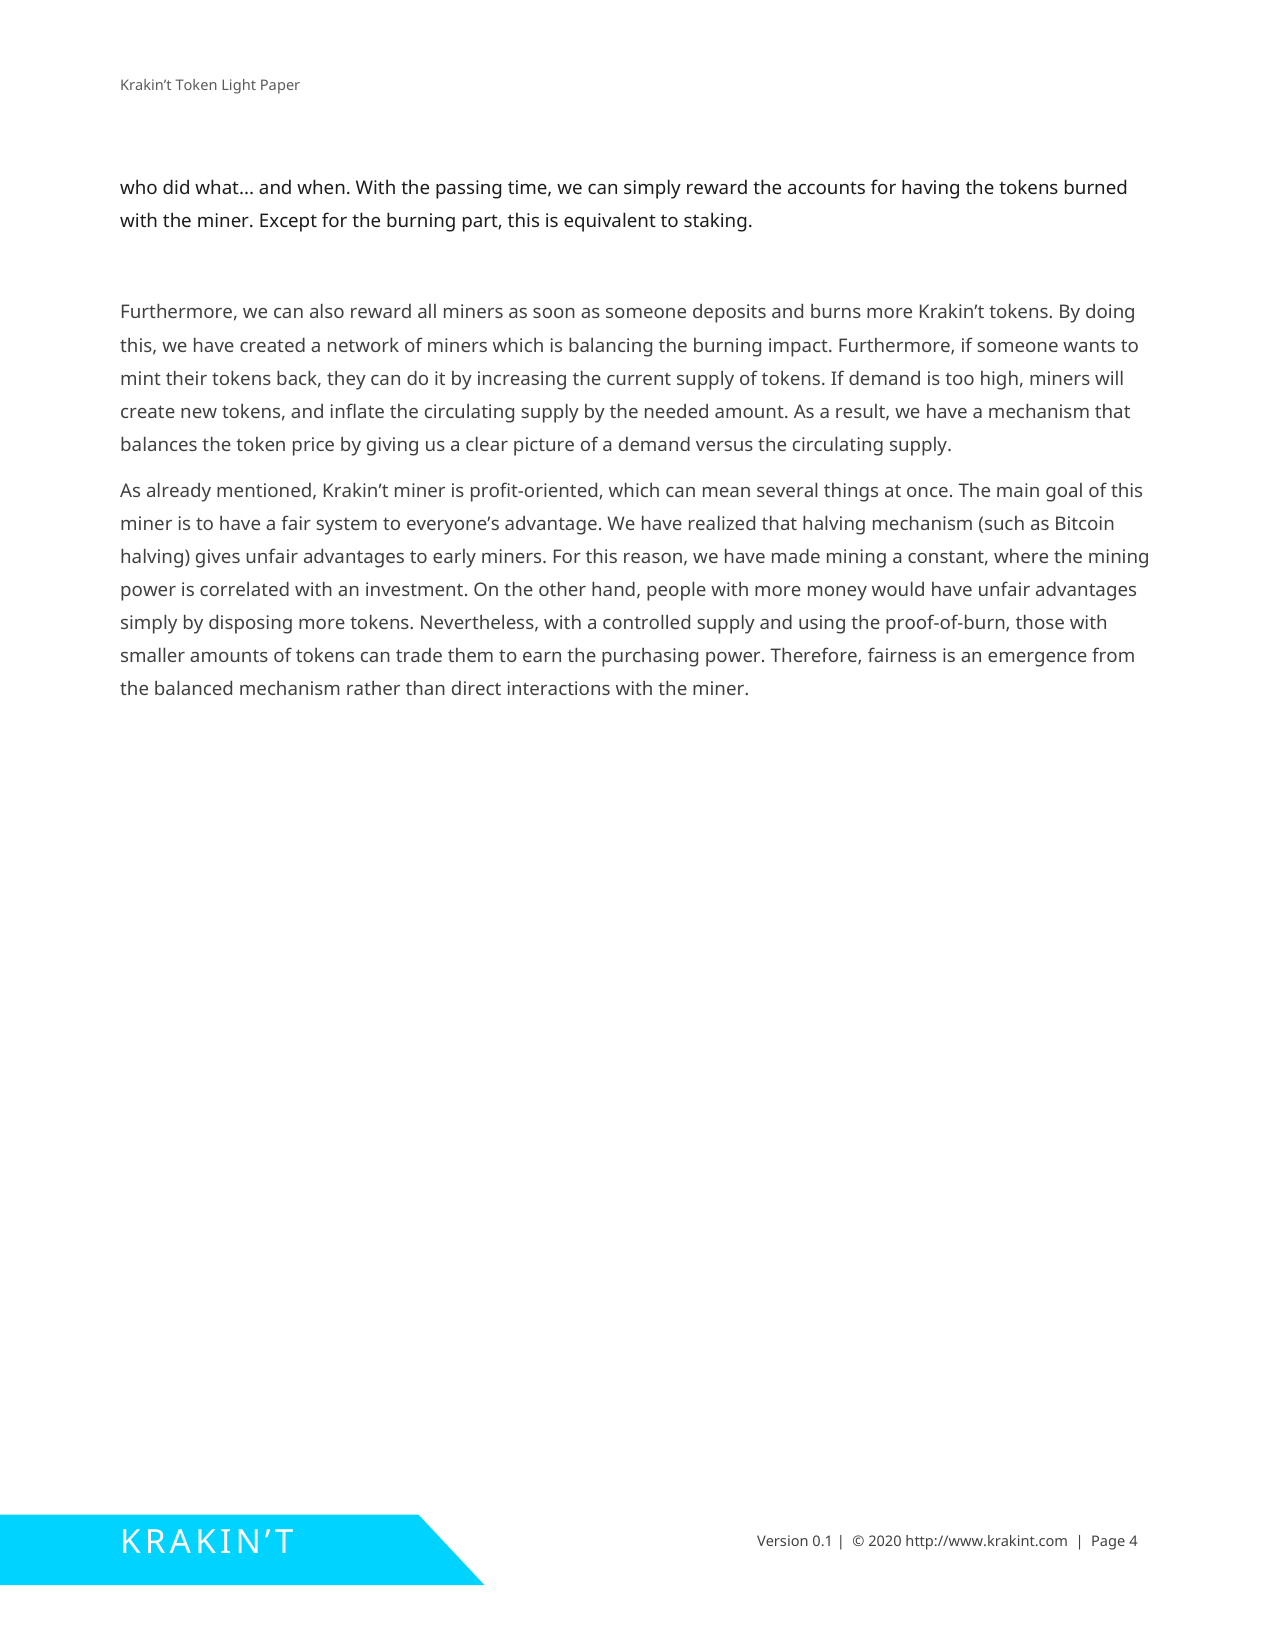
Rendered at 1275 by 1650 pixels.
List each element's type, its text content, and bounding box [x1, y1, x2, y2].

text Furthermore, we can also reward all miners as soon as someone deposits and burns more Krakin’t tokens. By doing this, we have created a network of miners which is balancing the burning impact. Furthermore, if someone wants to mint their tokens back, they can do it by increasing the current supply of tokens. If demand is too high, miners will create new tokens, and inflate the circulating supply by the needed amount. As a result, we have a mechanism that balances the token price by giving us a clear picture of a demand versus the circulating supply. [120, 299, 1155, 457]
text As already mentioned, Krakin’t miner is profit-oriented, which can mean several things at once. The main goal of this miner is to have a fair system to everyone’s advantage. We have realized that halving mechanism (such as Bitcoin halving) gives unfair advantages to early miners. For this reason, we have made mining a constant, where the mining power is correlated with an investment. On the other hand, people with more money would have unfair advantages simply by disposing more tokens. Nevertheless, with a controlled supply and using the proof-of-burn, those with smaller amounts of tokens can trade them to earn the purchasing power. Therefore, fairness is an emergence from the balanced mechanism rather than direct interactions with the miner. [120, 477, 1155, 701]
text who did what... and when. With the passing time, we can simply reward the accounts for having the tokens burned with the miner. Except for the burning part, this is equivalent to staking. [120, 174, 1155, 233]
